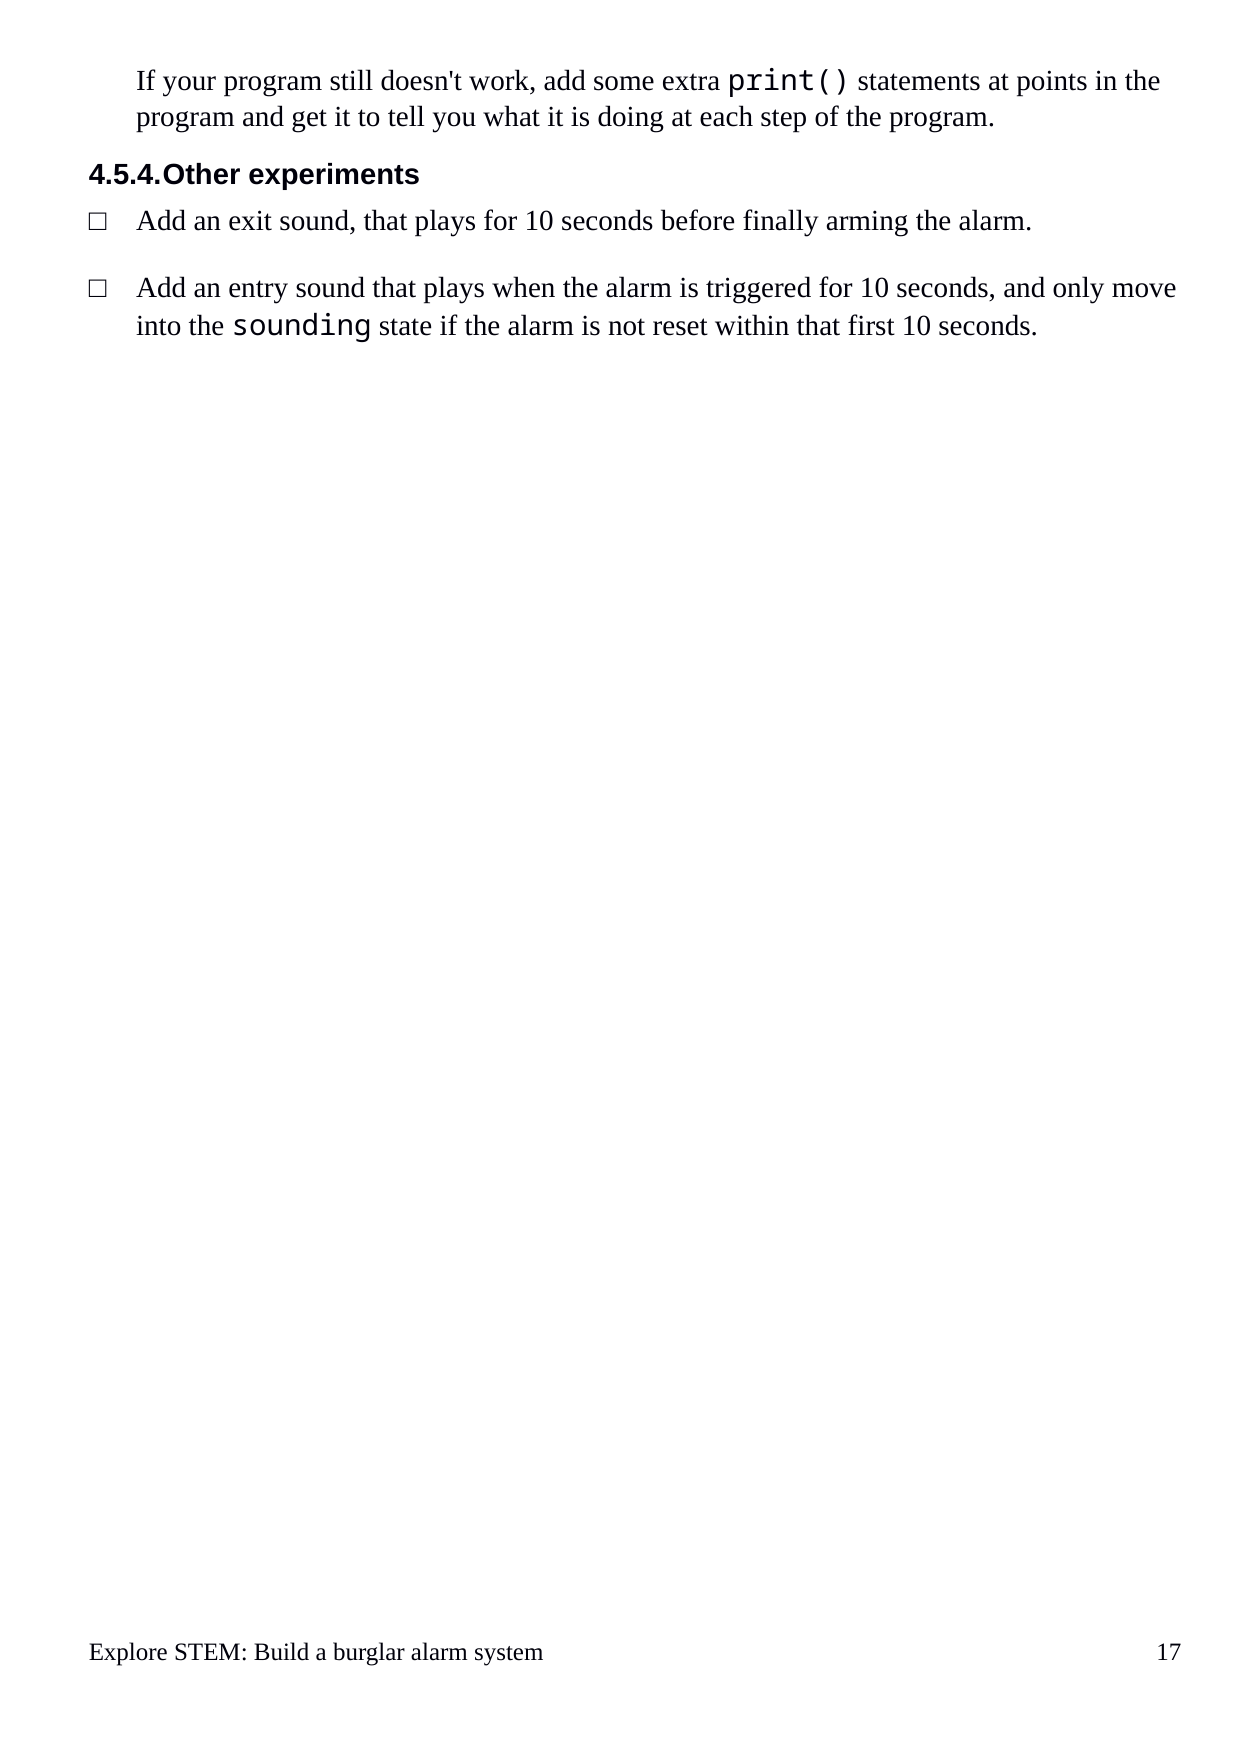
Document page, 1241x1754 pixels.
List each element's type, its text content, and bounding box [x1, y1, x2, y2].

text If your program still doesn't work, add some extra print() statements at points in the program and get it to tell you what it is doing at each step of the program. [88, 59, 1181, 132]
text □ Add an exit sound, that plays for 10 seconds before finally arming the alarm. [88, 203, 1181, 237]
text □ Add an entry sound that plays when the alarm is triggered for 10 seconds, and only move into the sounding state if the alarm is not reset within that first 10 seconds. [88, 270, 1181, 344]
subtitle Other experiments [88, 157, 1181, 191]
